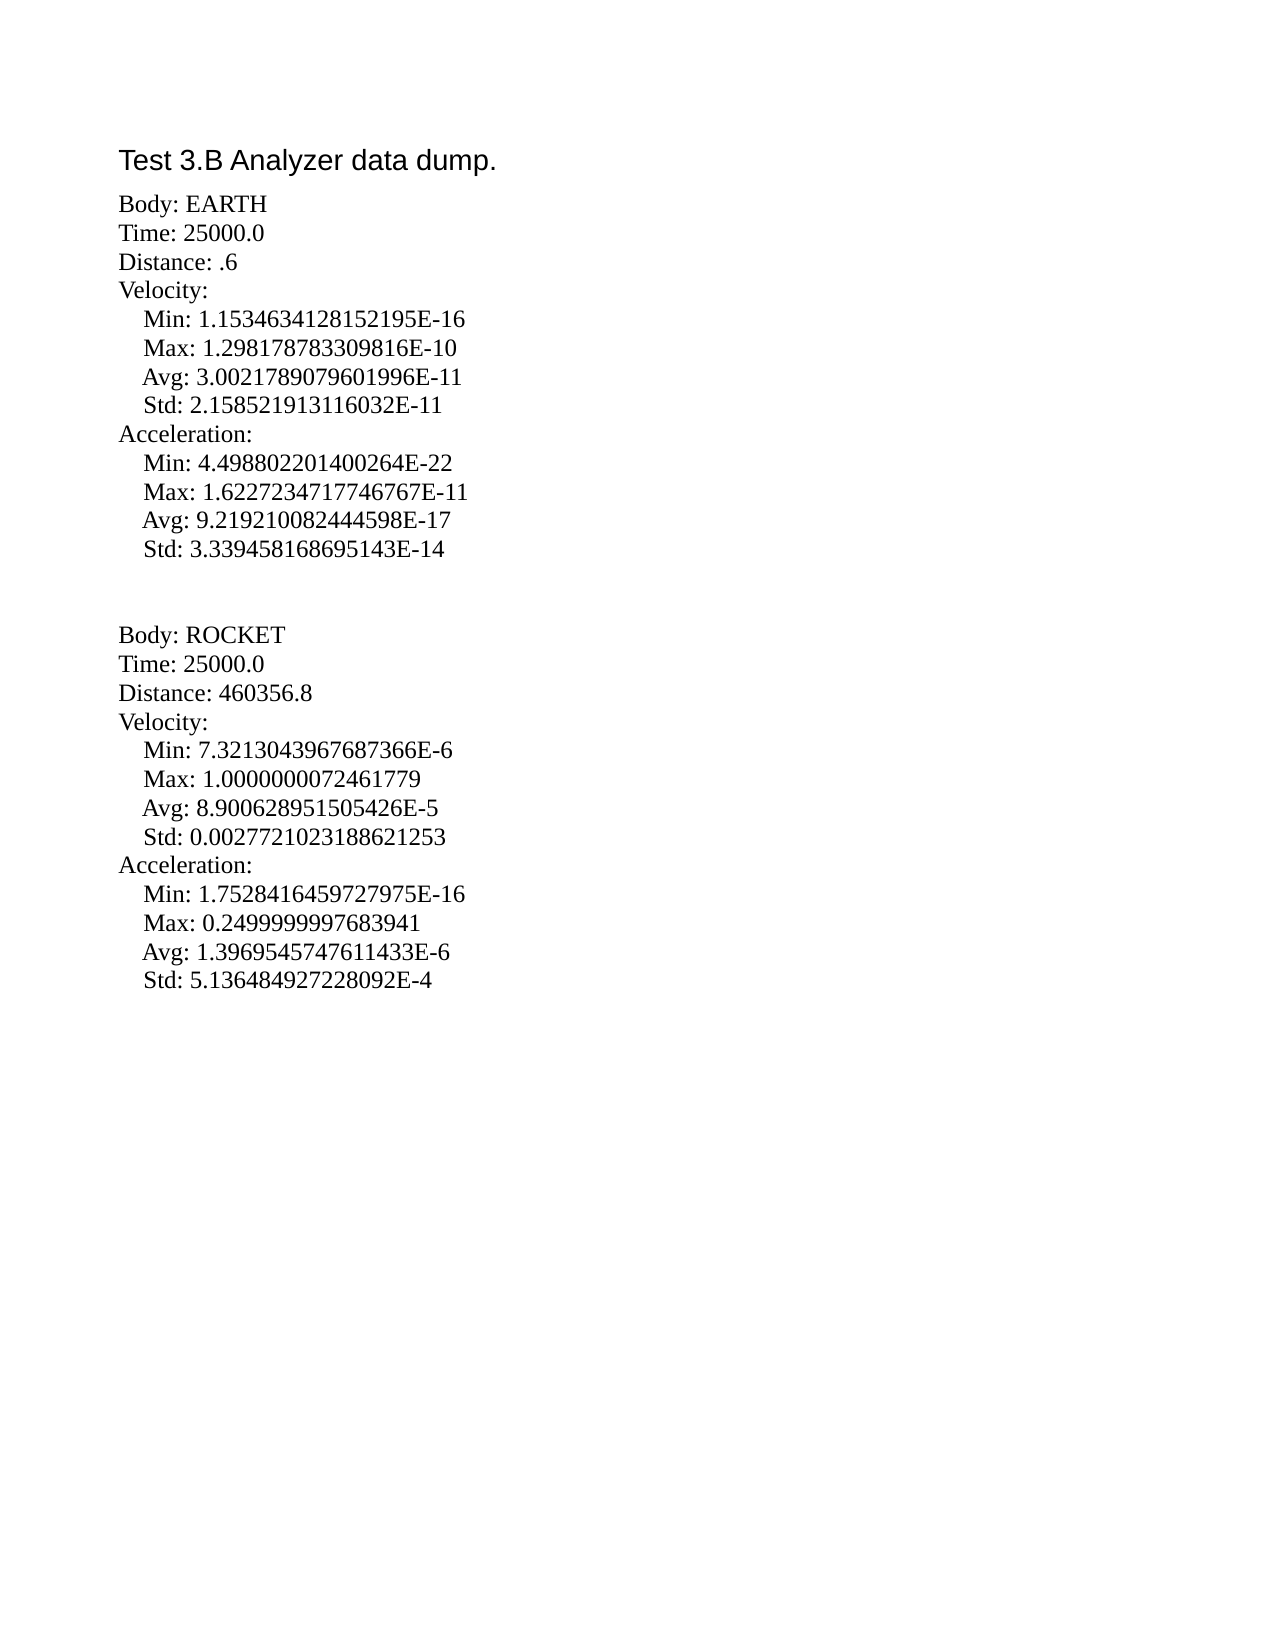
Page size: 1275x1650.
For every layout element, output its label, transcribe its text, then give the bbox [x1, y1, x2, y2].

text Min: 1.1534634128152195E-16 [118, 304, 1157, 333]
text Max: 1.298178783309816E-10 [118, 333, 1157, 362]
text Time: 25000.0 [118, 649, 1157, 678]
text Distance: 460356.8 [118, 678, 1157, 707]
text Velocity: [118, 707, 1157, 735]
text Avg: 3.0021789079601996E-11 [118, 362, 1157, 390]
text Acceleration: [118, 419, 1157, 448]
text Avg: 1.3969545747611433E-6 [118, 937, 1157, 965]
text Avg: 8.900628951505426E-5 [118, 793, 1157, 822]
text Min: 1.7528416459727975E-16 [118, 879, 1157, 908]
text Max: 0.2499999997683941 [118, 908, 1157, 937]
text Std: 0.0027721023188621253 [118, 822, 1157, 850]
subtitle Test 3.B Analyzer data dump. [118, 143, 1157, 177]
text Std: 3.339458168695143E-14 [118, 534, 1157, 563]
text Max: 1.0000000072461779 [118, 764, 1157, 793]
text Std: 5.136484927228092E-4 [118, 965, 1157, 994]
text Avg: 9.219210082444598E-17 [118, 505, 1157, 534]
text Max: 1.6227234717746767E-11 [118, 477, 1157, 505]
text Min: 7.3213043967687366E-6 [118, 735, 1157, 764]
text Body: ROCKET [118, 620, 1157, 649]
text Time: 25000.0 [118, 218, 1157, 247]
text Min: 4.498802201400264E-22 [118, 448, 1157, 477]
text Body: EARTH [118, 189, 1157, 218]
text Velocity: [118, 275, 1157, 304]
text Std: 2.158521913116032E-11 [118, 390, 1157, 419]
text Distance: .6 [118, 247, 1157, 275]
text Acceleration: [118, 850, 1157, 879]
